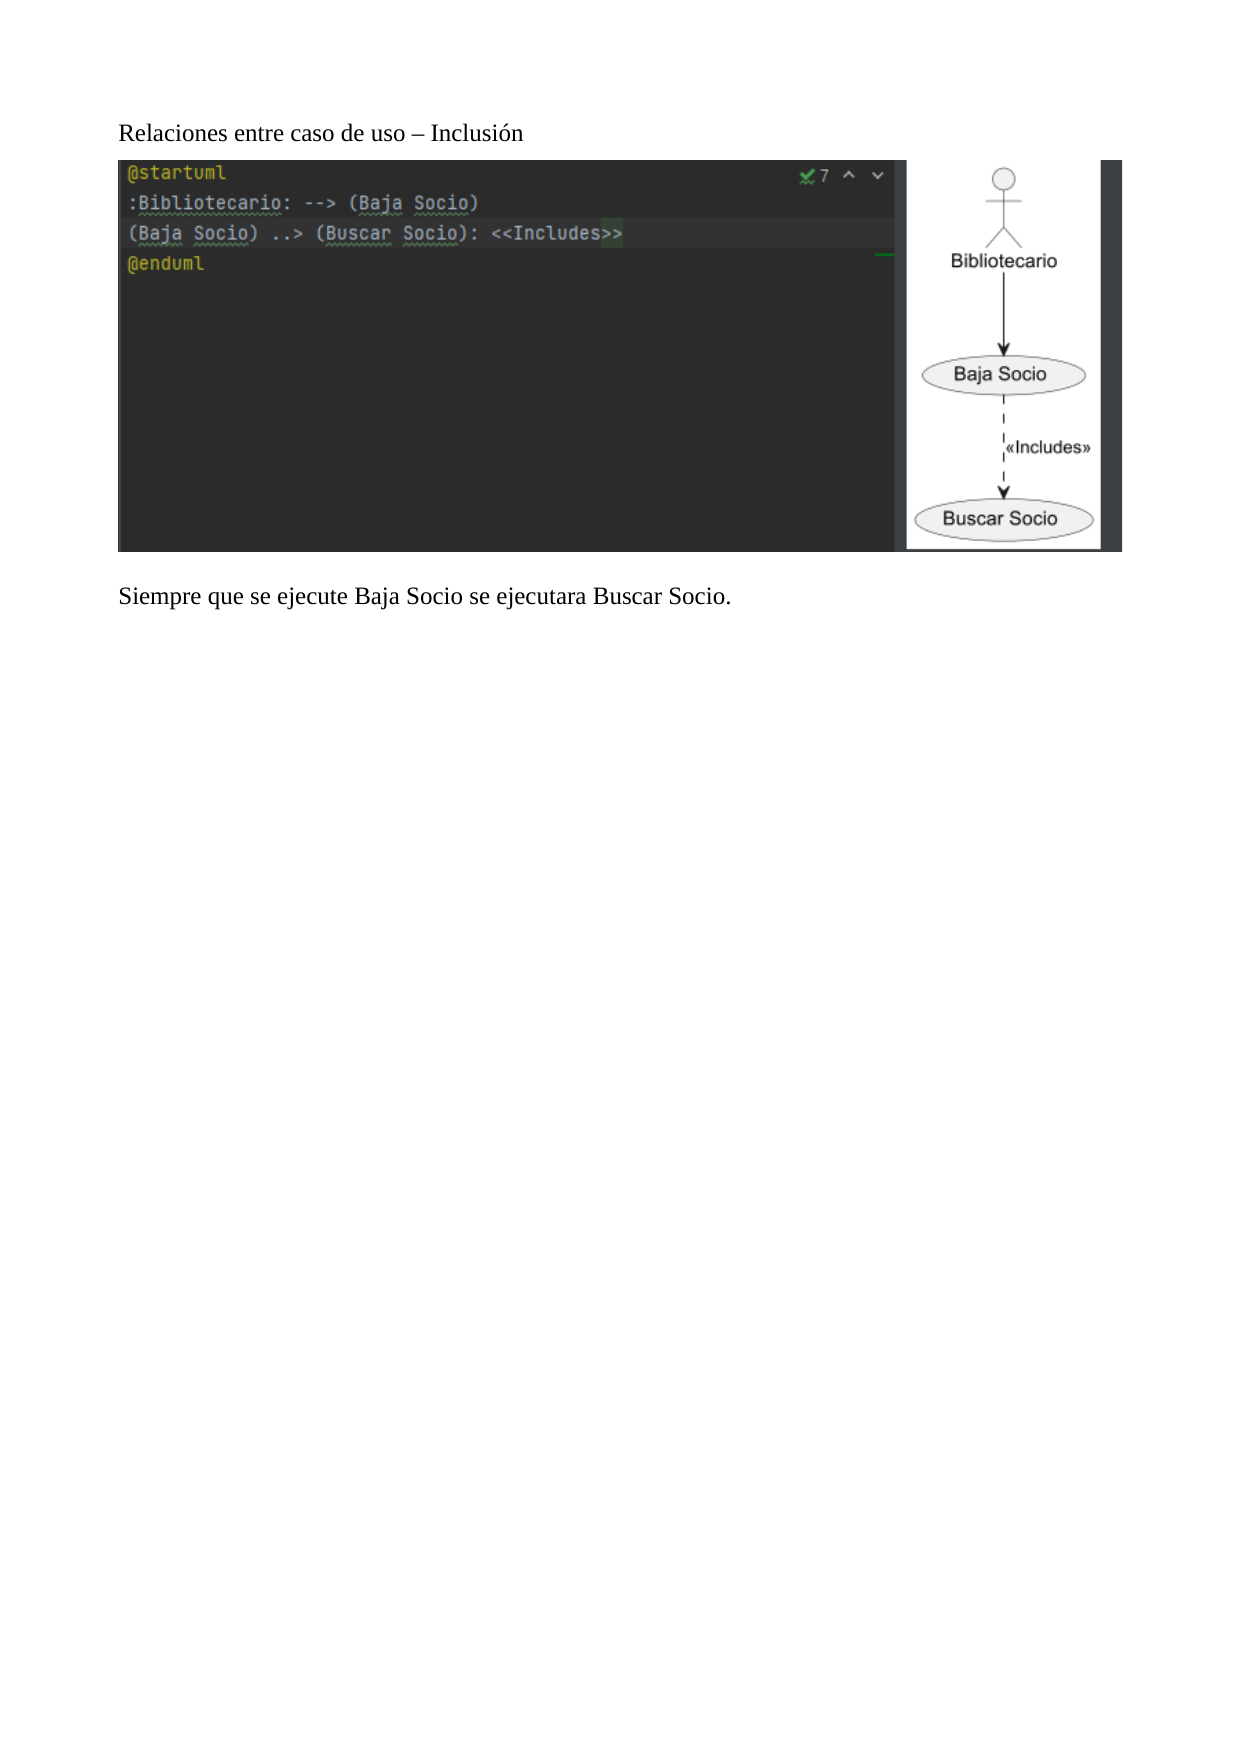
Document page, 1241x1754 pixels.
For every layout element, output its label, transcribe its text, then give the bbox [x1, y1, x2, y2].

text [118, 147, 1122, 160]
text Relaciones entre caso de uso – Inclusión [118, 118, 1122, 147]
text Siempre que se ejecute Baja Socio se ejecutara Buscar Socio. [118, 552, 1122, 609]
picture [118, 160, 1123, 552]
